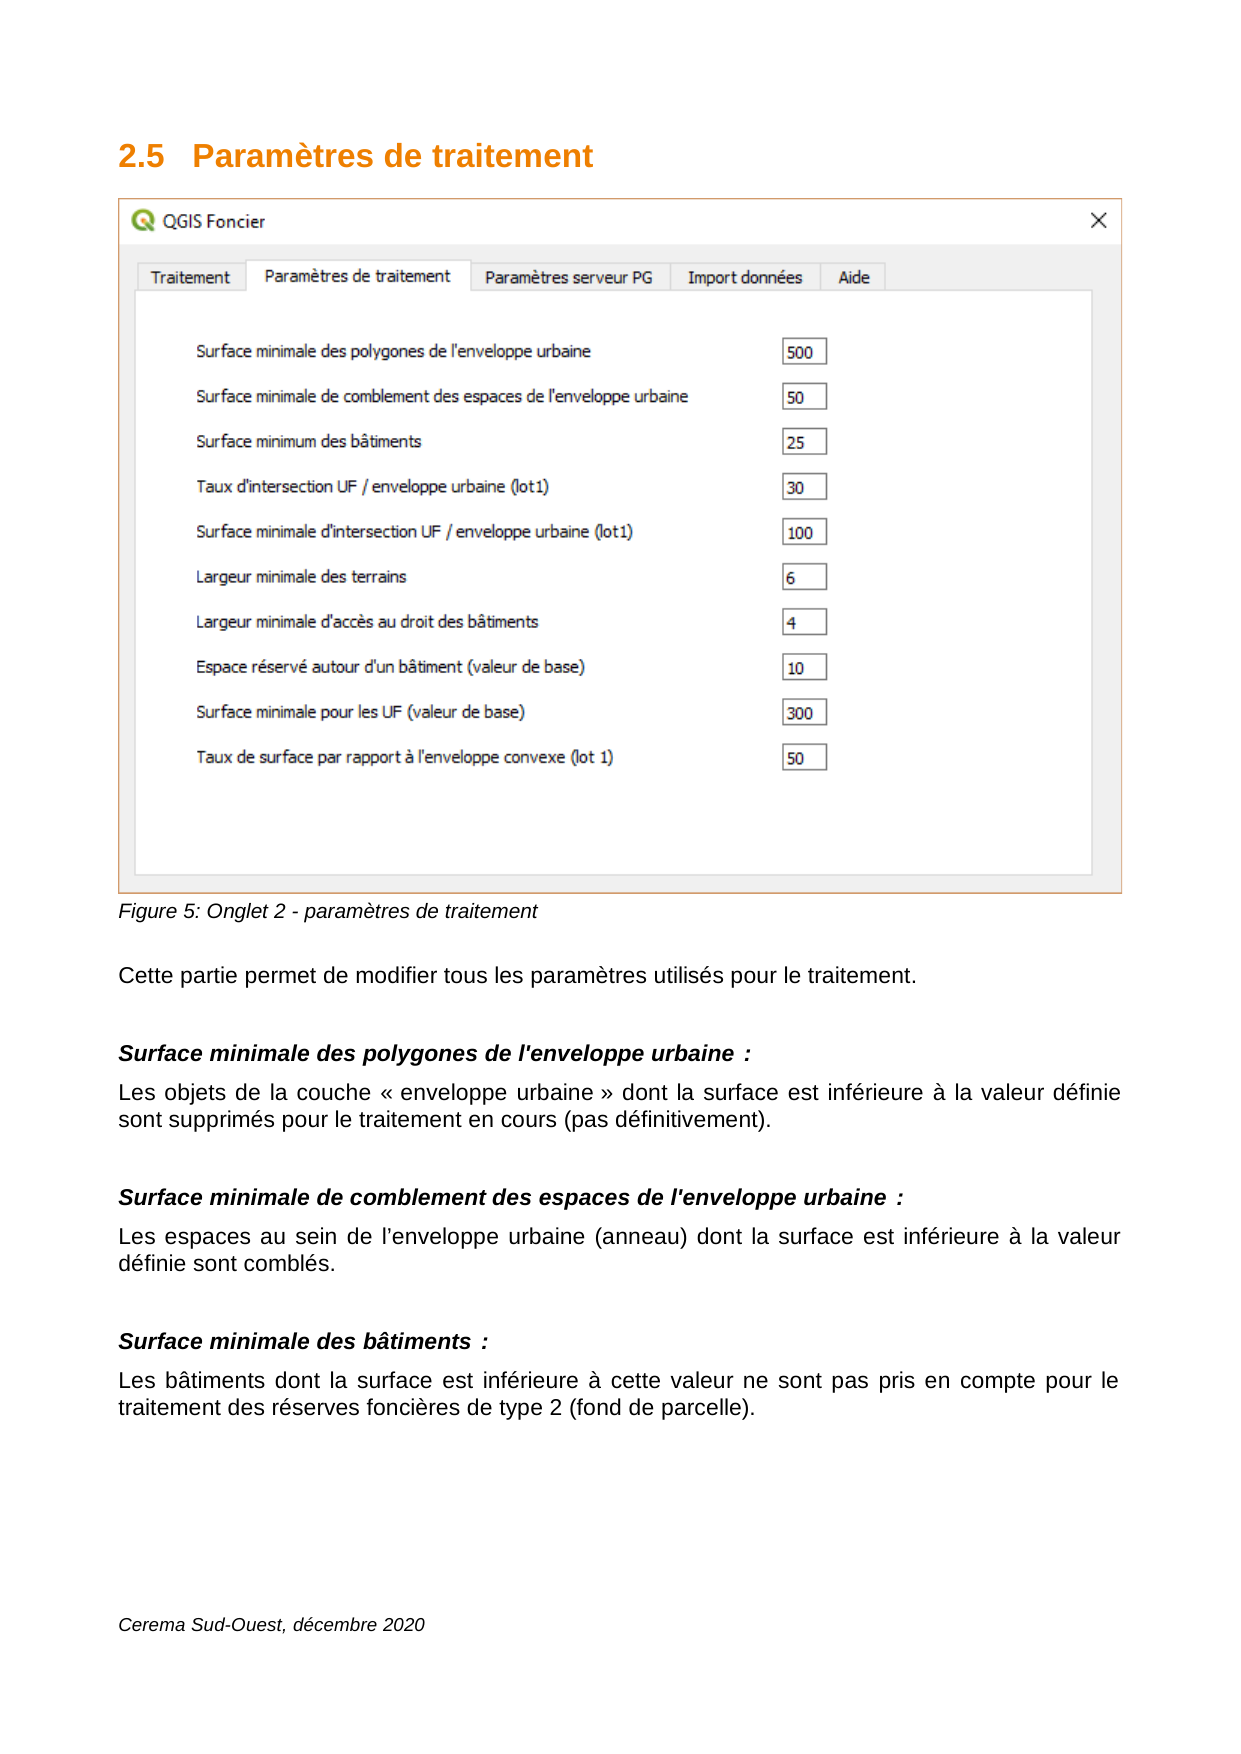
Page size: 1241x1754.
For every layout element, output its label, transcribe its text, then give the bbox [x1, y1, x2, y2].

subtitle Paramètres de traitement [118, 136, 1122, 174]
text Surface minimale de comblement des espaces de l'enveloppe urbaine : [118, 1183, 1122, 1211]
text Cette partie permet de modifier tous les paramètres utilisés pour le traitement. [118, 962, 1122, 989]
text Figure 5: Onglet 2 - paramètres de traitement [118, 894, 1122, 923]
text Les objets de la couche « enveloppe urbaine » dont la surface est inférieure à la valeur définie sont supprimés pour le traitement en cours (pas définitivement). [118, 1078, 1122, 1133]
text Surface minimale des bâtiments : [118, 1327, 1122, 1354]
picture [118, 198, 1123, 894]
text Surface minimale des polygones de l'enveloppe urbaine : [118, 1039, 1122, 1067]
text Les bâtiments dont la surface est inférieure à cette valeur ne sont pas pris en compte pour le traitement des réserves foncières de type 2 (fond de parcelle). [118, 1366, 1122, 1421]
text Les espaces au sein de l’enveloppe urbaine (anneau) dont la surface est inférieure à la valeur définie sont comblés. [118, 1222, 1122, 1277]
